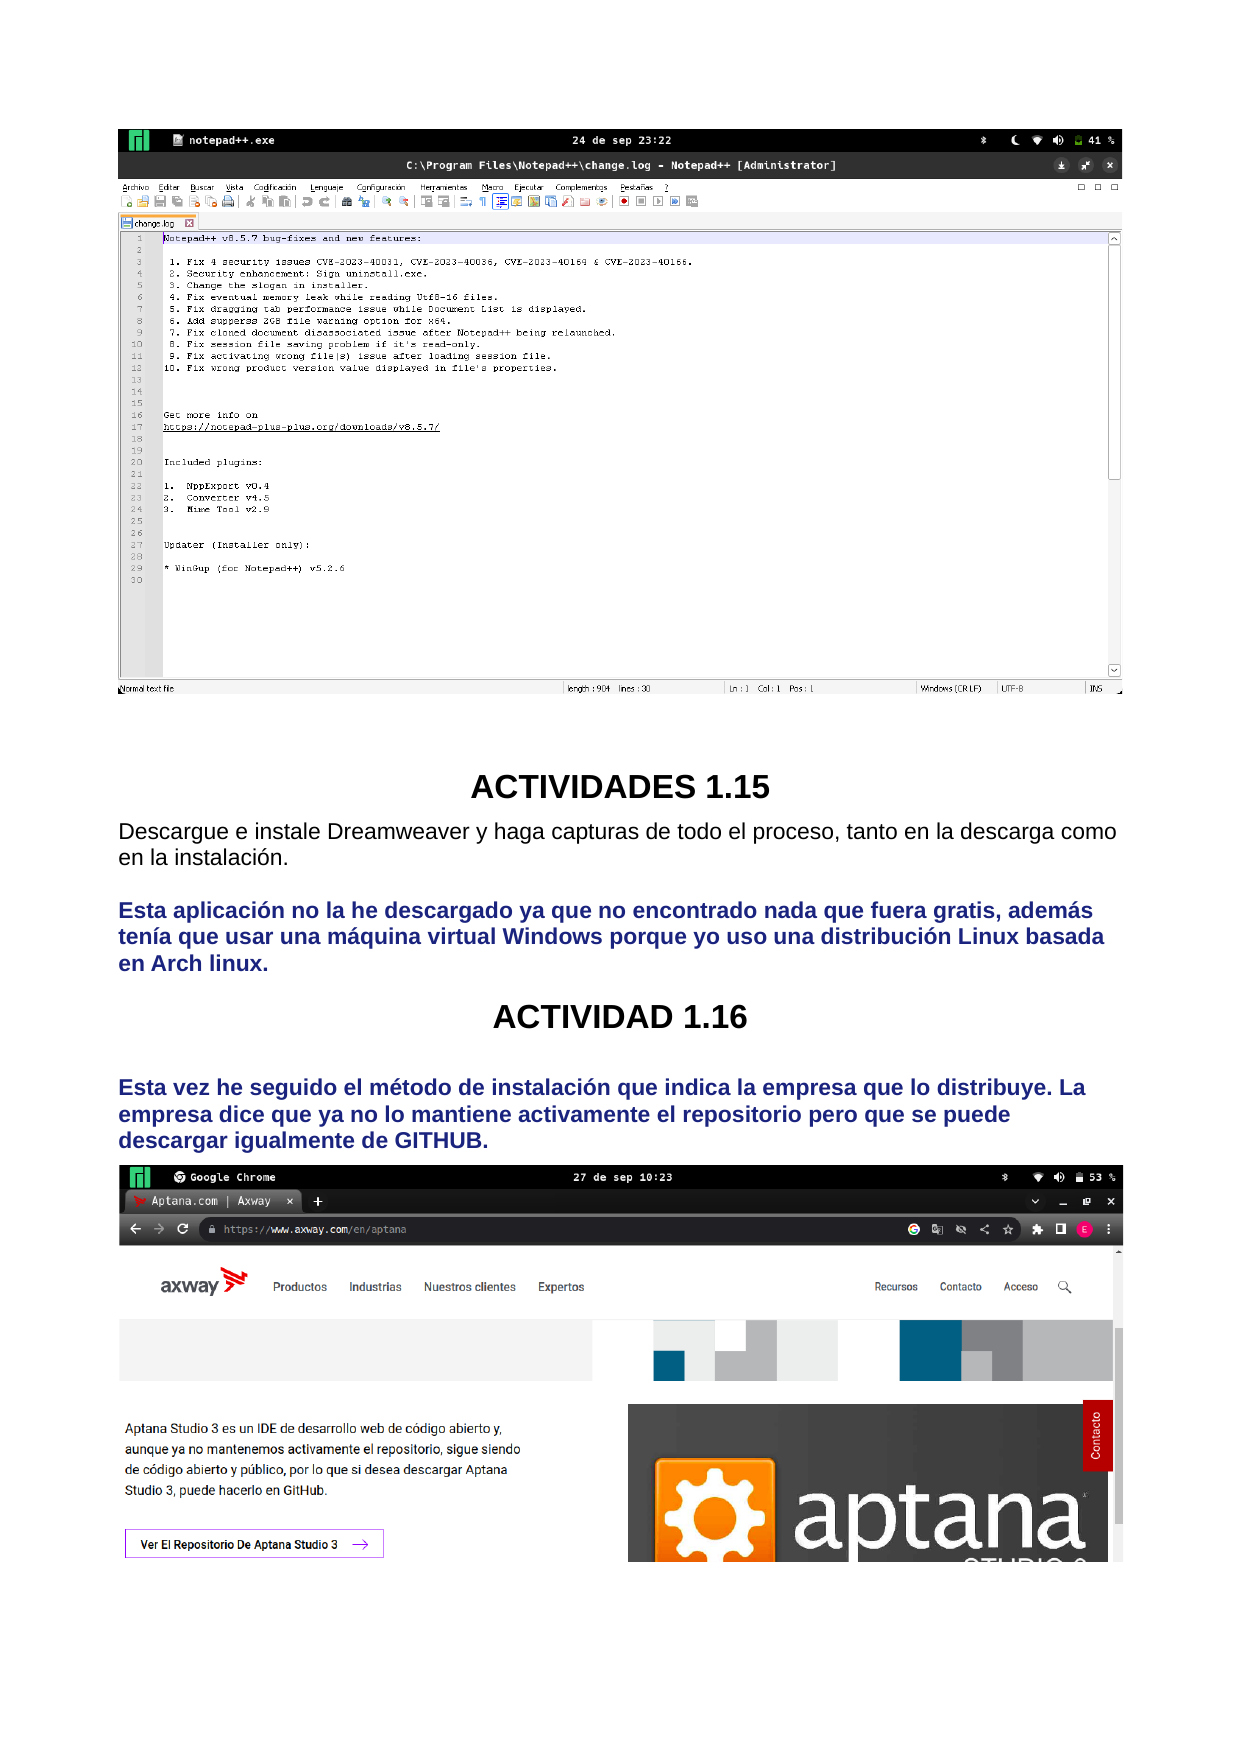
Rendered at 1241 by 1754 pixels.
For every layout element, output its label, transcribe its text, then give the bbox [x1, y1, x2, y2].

text Esta vez he seguido el método de instalación que indica la empresa que lo distribuye. La empresa dice que ya no lo mantiene activamente el repositorio pero que se puede descargar igualmente de GITHUB. [118, 1074, 1122, 1153]
text Descargue e instale Dreamweaver y haga capturas de todo el proceso, tanto en la descarga como en la instalación. [118, 818, 1122, 871]
subtitle ACTIVIDAD 1.16 [118, 997, 1122, 1035]
text Esta aplicación no la he descargado ya que no encontrado nada que fuera gratis, además tenía que usar una máquina virtual Windows porque yo uso una distribución Linux basada en Arch linux. [118, 897, 1122, 976]
picture [118, 129, 1123, 694]
picture [119, 1165, 1124, 1562]
subtitle ACTIVIDADES 1.15 [118, 767, 1122, 805]
